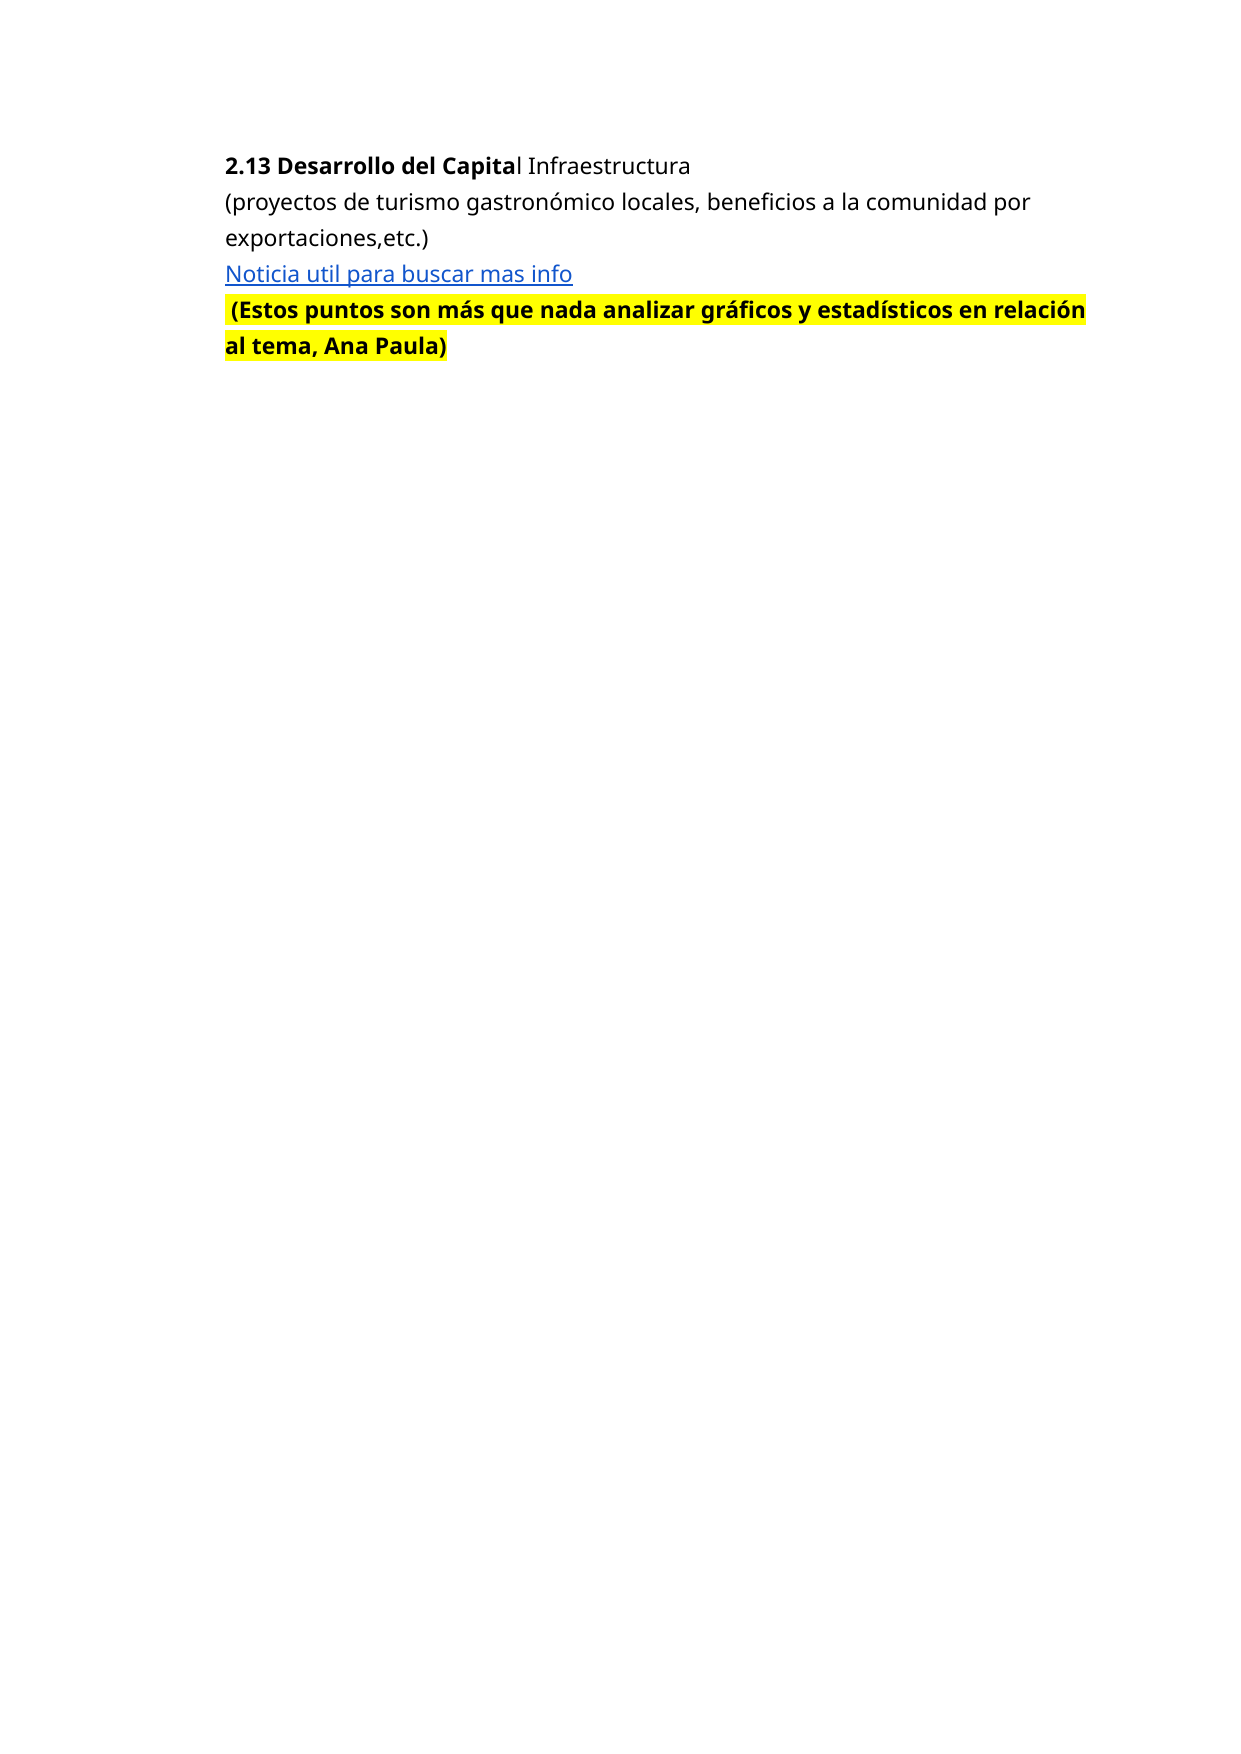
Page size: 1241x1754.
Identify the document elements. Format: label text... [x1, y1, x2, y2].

list 2.13 Desarrollo del Capital Infraestructura [225, 150, 1090, 181]
list (proyectos de turismo gastronómico locales, beneficios a la comunidad por exportaciones,etc.) [225, 186, 1090, 253]
text (Estos puntos son más que nada analizar gráficos y estadísticos en relación al tema, Ana Paula) [225, 294, 1090, 361]
text Noticia util para buscar mas info [225, 258, 1090, 289]
